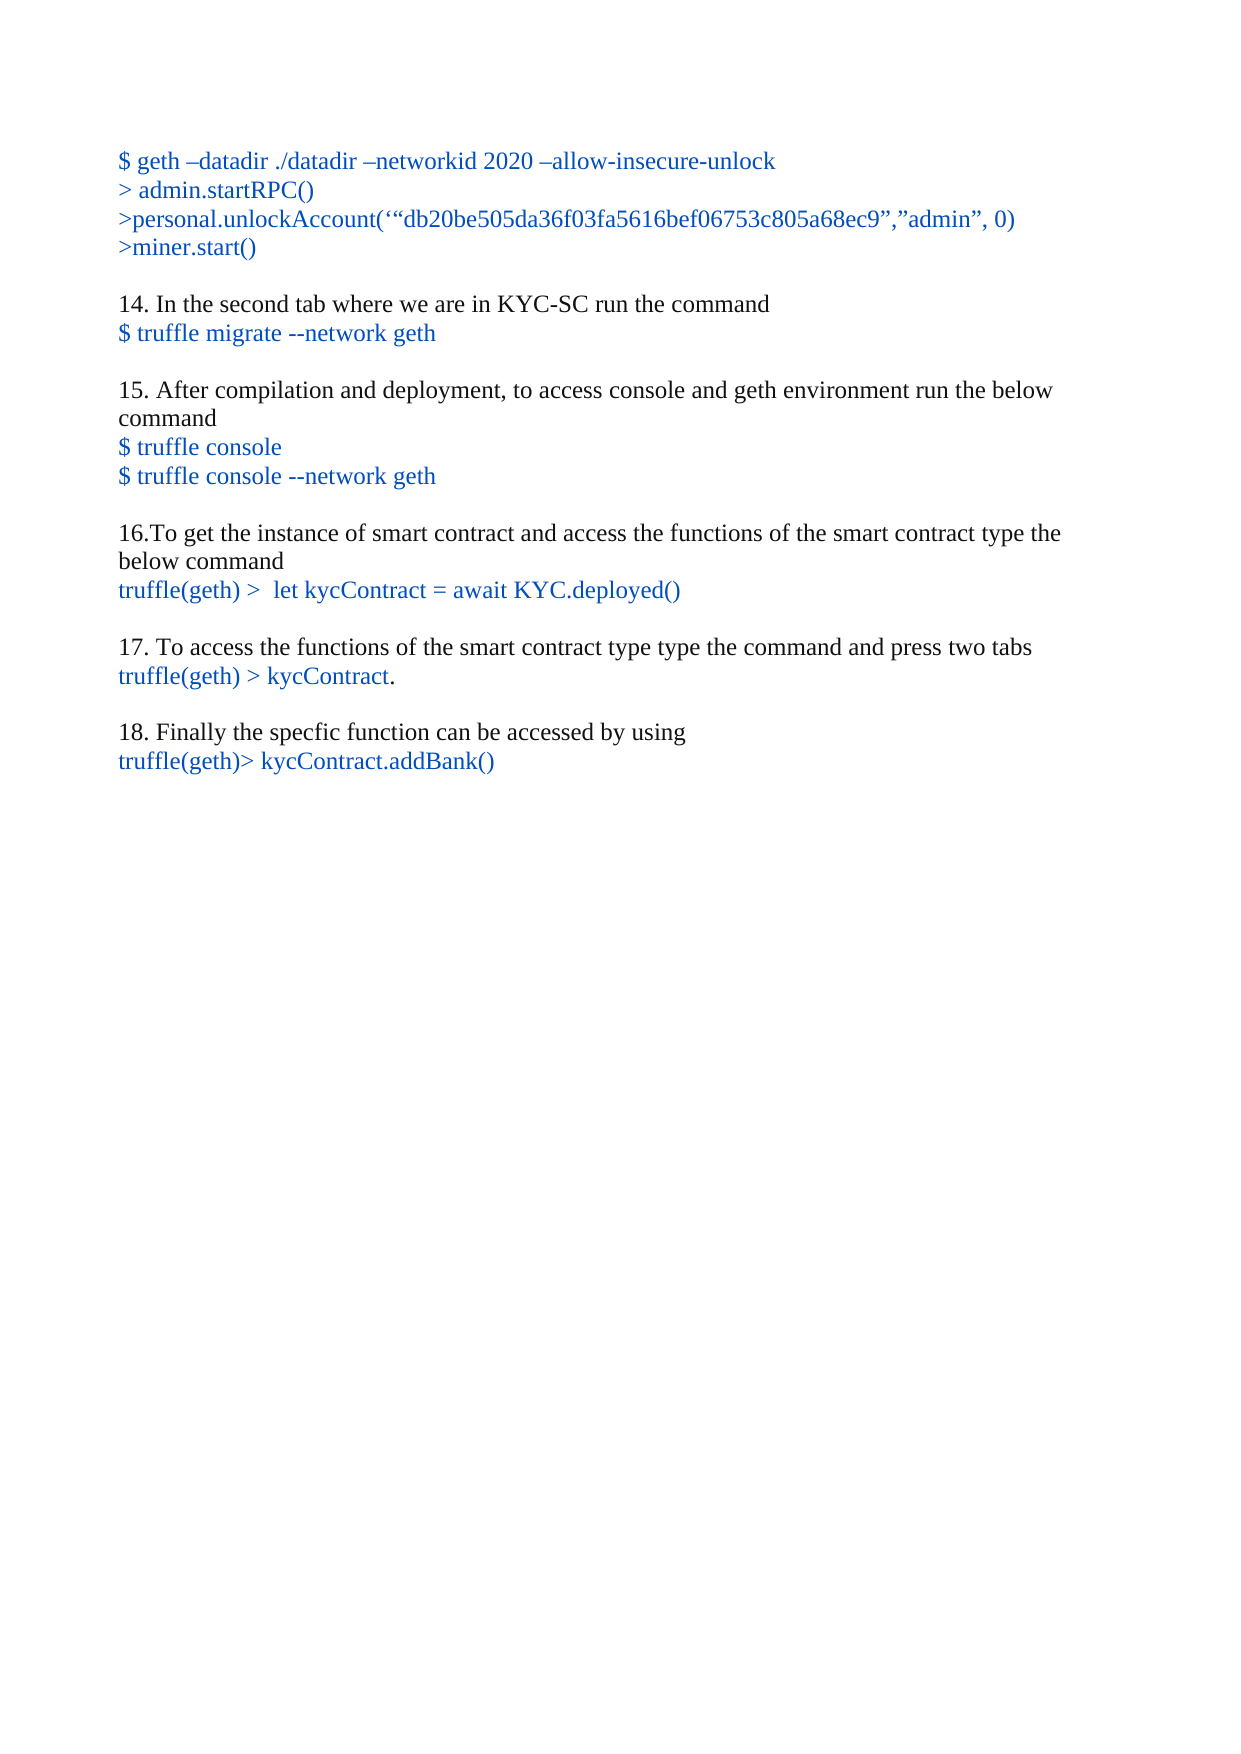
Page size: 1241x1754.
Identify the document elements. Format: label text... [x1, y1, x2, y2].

text $ geth –datadir ./datadir –networkid 2020 –allow-insecure-unlock [118, 146, 1122, 175]
text $ truffle console --network geth [118, 461, 1122, 490]
text truffle(geth) > kycContract. [118, 661, 1122, 689]
text > admin.startRPC() [118, 175, 1122, 204]
text $ truffle console [118, 432, 1122, 461]
text 18. Finally the specfic function can be accessed by using [118, 717, 1122, 746]
text >personal.unlockAccount(‘“db20be505da36f03fa5616bef06753c805a68ec9”,”admin”, 0) [118, 204, 1122, 232]
text $ truffle migrate --network geth [118, 318, 1122, 347]
text truffle(geth) > let kycContract = await KYC.deployed() [118, 575, 1122, 604]
text 15. After compilation and deployment, to access console and geth environment run the below command [118, 375, 1122, 432]
text truffle(geth)> kycContract.addBank() [118, 746, 1122, 775]
text >miner.start() [118, 232, 1122, 261]
text 14. In the second tab where we are in KYC-SC run the command [118, 289, 1122, 318]
text 17. To access the functions of the smart contract type type the command and press two tabs [118, 632, 1122, 661]
text 16.To get the instance of smart contract and access the functions of the smart contract type the below command [118, 518, 1122, 575]
